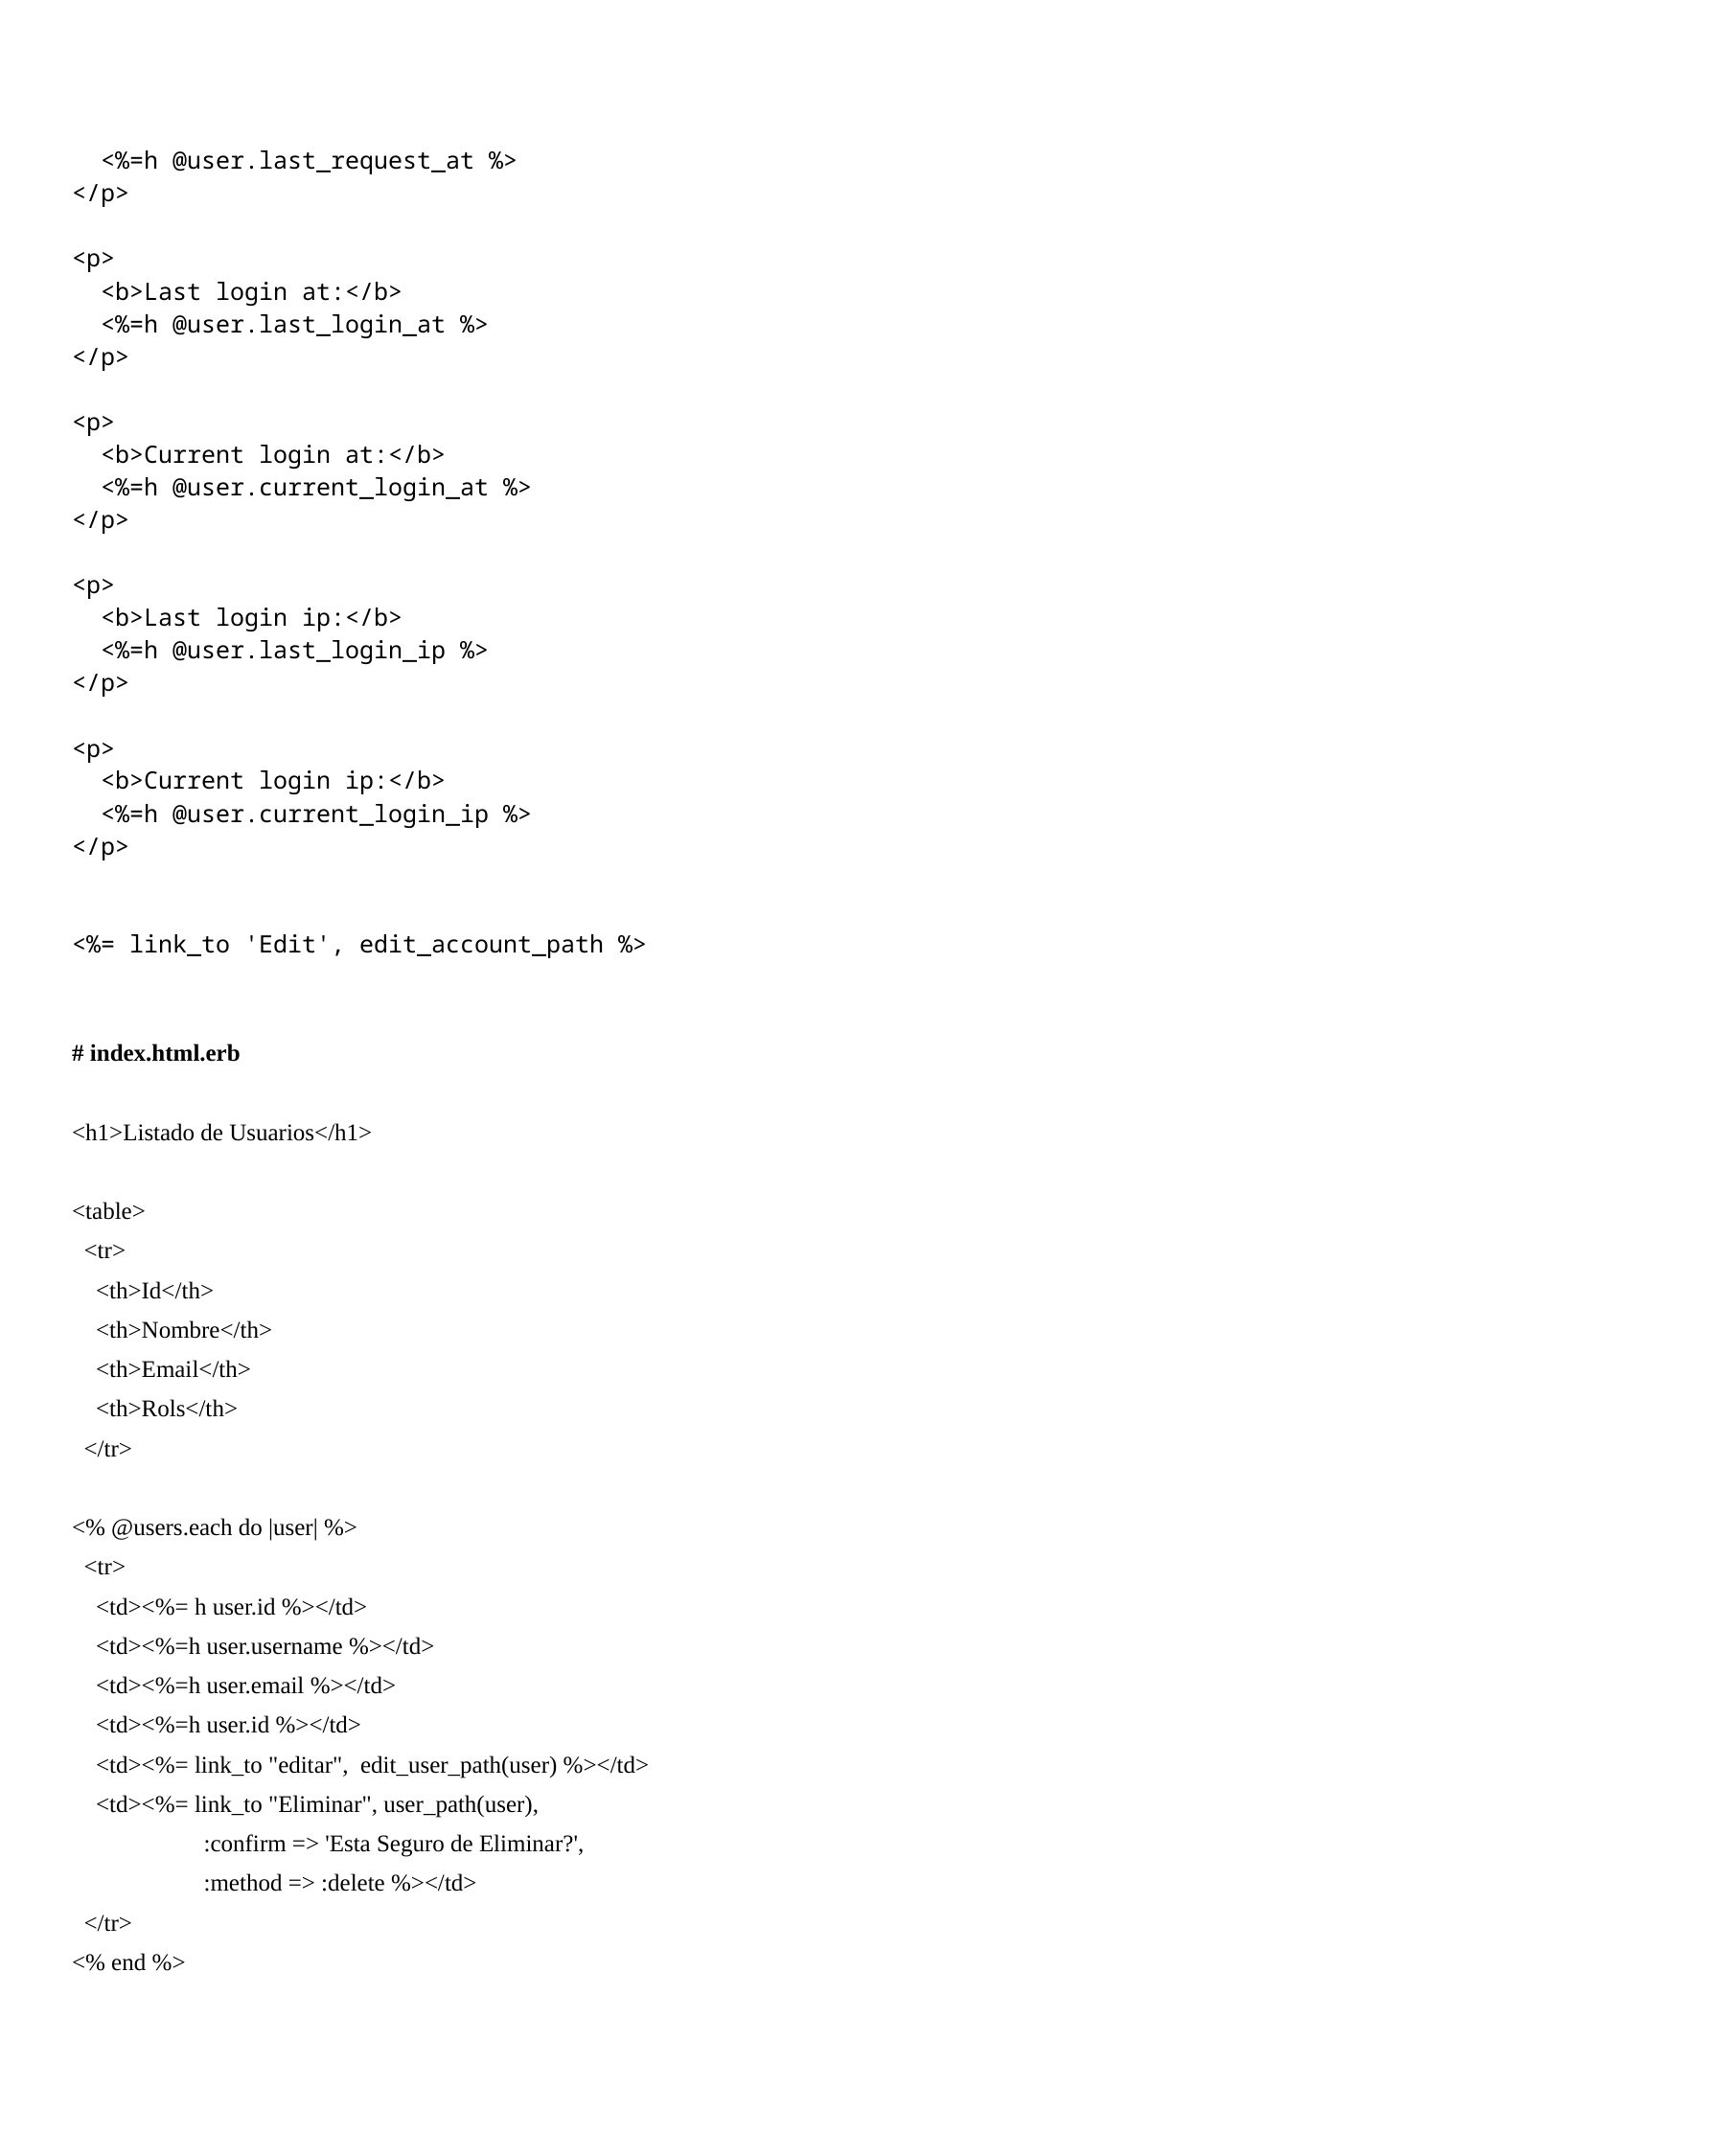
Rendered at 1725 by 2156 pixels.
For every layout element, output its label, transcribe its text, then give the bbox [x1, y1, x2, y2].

text <% @users.each do |user| %> [72, 1513, 1653, 1541]
text <th>Rols</th> [72, 1394, 1653, 1422]
text <h1>Listado de Usuarios</h1> [72, 1118, 1653, 1145]
text </p> [72, 666, 1653, 699]
text <% end %> [72, 1948, 1653, 1976]
text <%=h @user.last_login_ip %> [72, 633, 1653, 666]
text <td><%= link_to "editar", edit_user_path(user) %></td> [72, 1751, 1653, 1778]
text <b>Current login ip:</b> [72, 764, 1653, 796]
text </p> [72, 176, 1653, 209]
text </tr> [72, 1909, 1653, 1936]
text </p> [72, 339, 1653, 372]
text :method => :delete %></td> [72, 1869, 1653, 1896]
text <td><%=h user.email %></td> [72, 1671, 1653, 1699]
text <td><%=h user.username %></td> [72, 1632, 1653, 1660]
text :confirm => 'Esta Seguro de Eliminar?', [72, 1829, 1653, 1857]
text <%=h @user.last_login_at %> [72, 307, 1653, 339]
text <table> [72, 1197, 1653, 1225]
text </p> [72, 503, 1653, 536]
text <p> [72, 241, 1653, 274]
text <tr> [72, 1236, 1653, 1264]
text <th>Nombre</th> [72, 1316, 1653, 1343]
text <td><%= link_to "Eliminar", user_path(user), [72, 1790, 1653, 1818]
text <p> [72, 731, 1653, 764]
text <%=h @user.current_login_ip %> [72, 796, 1653, 829]
text <%= link_to 'Edit', edit_account_path %> [72, 927, 1653, 960]
text <%=h @user.last_request_at %> [72, 144, 1653, 176]
text <b>Last login at:</b> [72, 274, 1653, 307]
text <th>Id</th> [72, 1276, 1653, 1303]
text <td><%=h user.id %></td> [72, 1710, 1653, 1738]
text <th>Email</th> [72, 1355, 1653, 1383]
text </p> [72, 829, 1653, 861]
text </tr> [72, 1434, 1653, 1461]
text <b>Last login ip:</b> [72, 601, 1653, 633]
text <p> [72, 404, 1653, 438]
text # index.html.erb [72, 1039, 1653, 1067]
text <tr> [72, 1552, 1653, 1580]
text <%=h @user.current_login_at %> [72, 470, 1653, 503]
text <td><%= h user.id %></td> [72, 1593, 1653, 1619]
text <p> [72, 568, 1653, 601]
text <b>Current login at:</b> [72, 438, 1653, 470]
